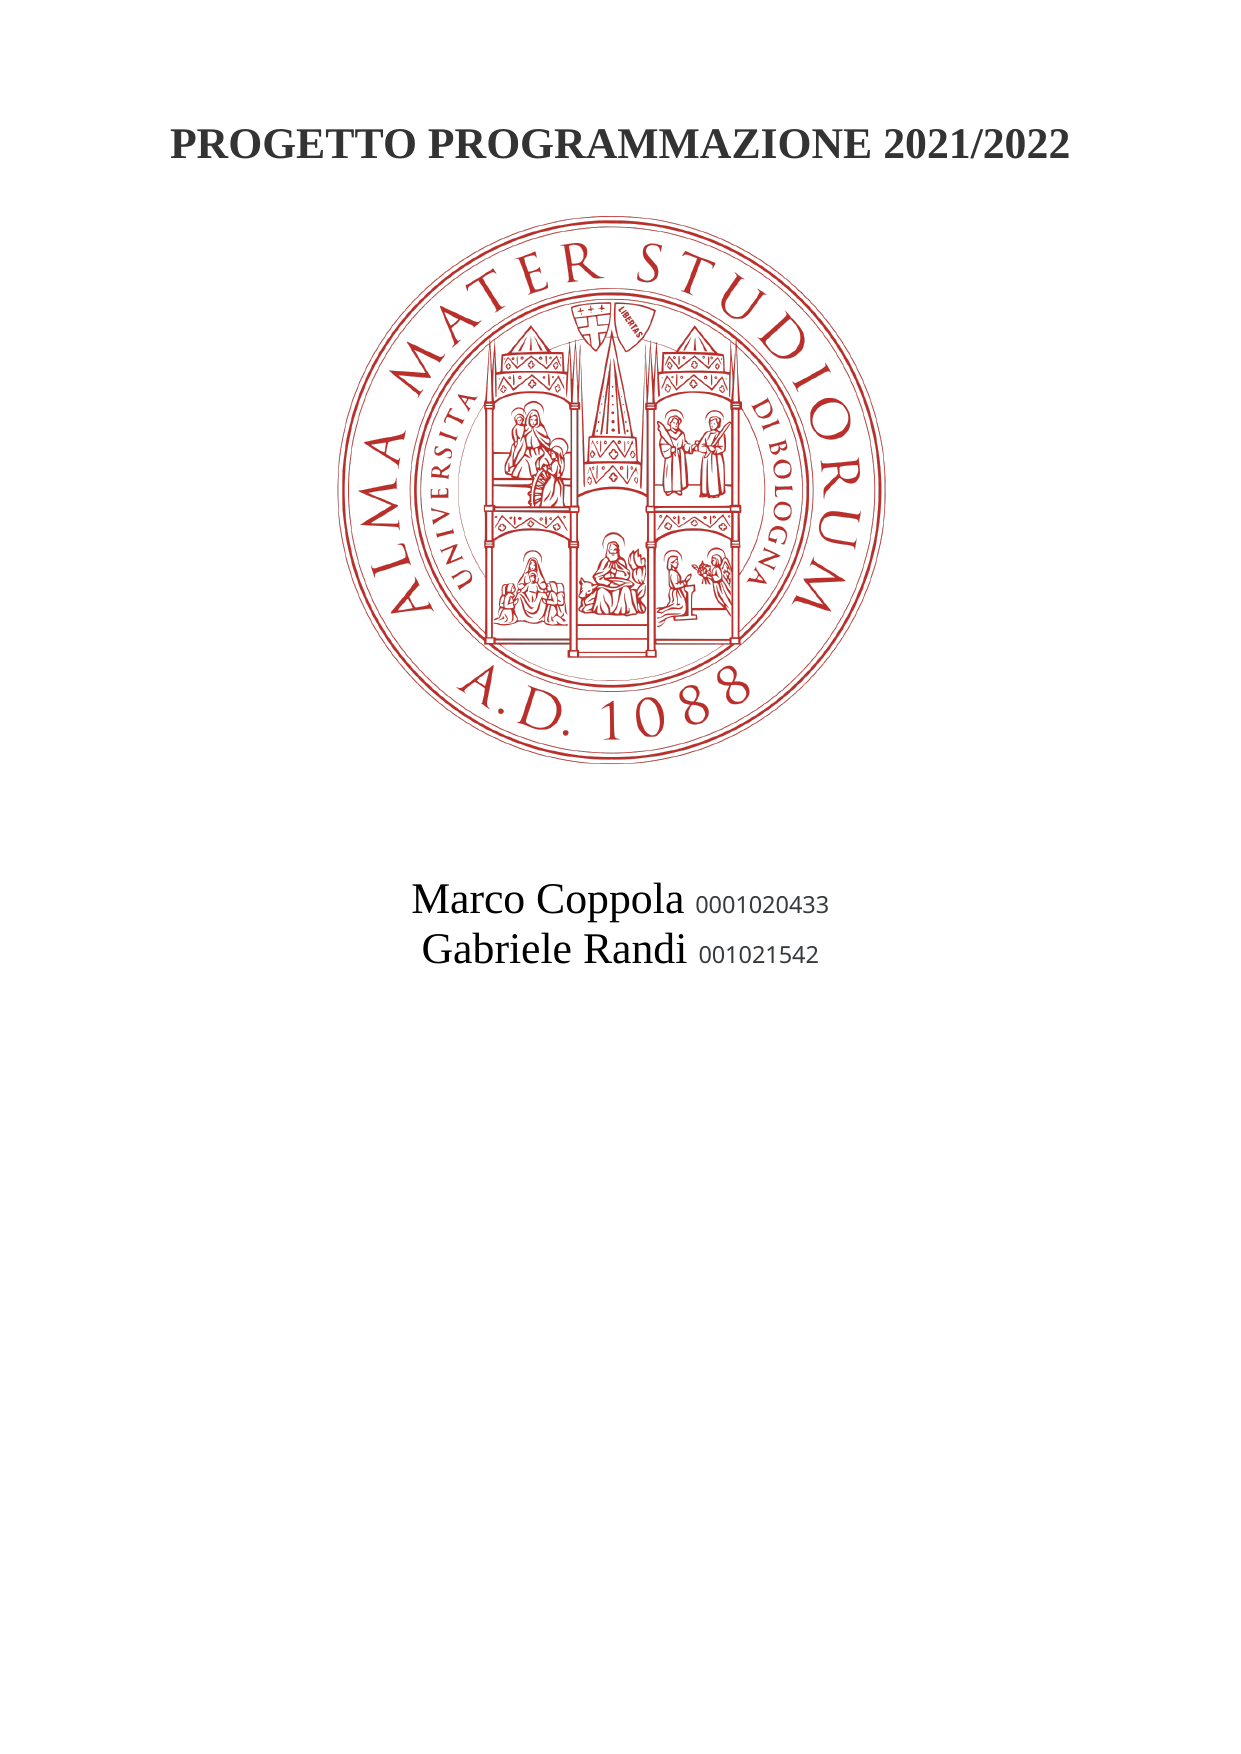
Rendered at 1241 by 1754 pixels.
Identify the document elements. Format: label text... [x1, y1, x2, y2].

text Marco Coppola 0001020433 [118, 873, 1122, 923]
text PROGETTO PROGRAMMAZIONE 2021/2022 [118, 118, 1122, 168]
text Gabriele Randi 001021542 [118, 923, 1122, 973]
picture [332, 212, 890, 770]
